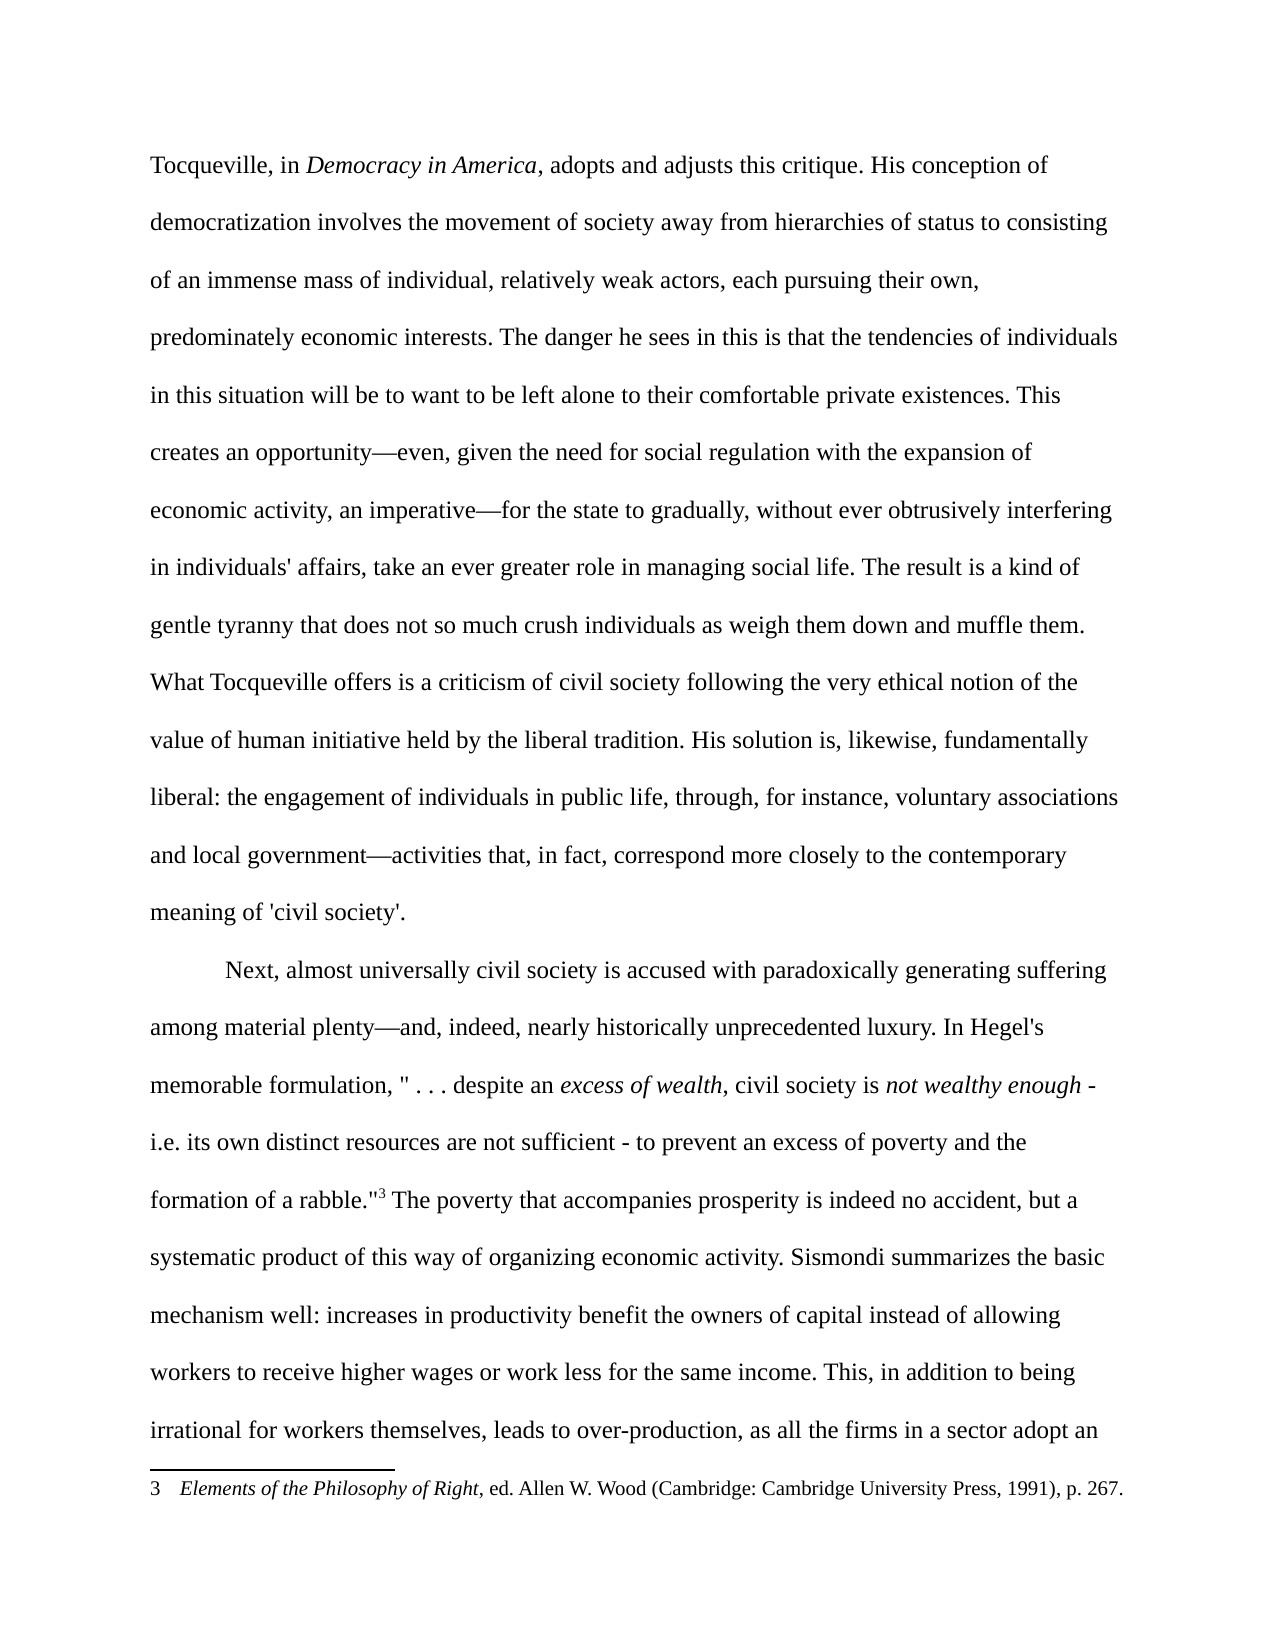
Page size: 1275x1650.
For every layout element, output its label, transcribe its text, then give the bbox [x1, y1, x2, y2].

text Next, almost universally civil society is accused with paradoxically generating suffering among material plenty—and, indeed, nearly historically unprecedented luxury. In Hegel's memorable formulation, " . . . despite an excess of wealth, civil society is not wealthy enough - i.e. its own distinct resources are not sufficient - to prevent an excess of poverty and the formation of a rabble." The poverty that accompanies prosperity is indeed no accident, but a systematic product of this way of organizing economic activity. Sismondi summarizes the basic mechanism well: increases in productivity benefit the owners of capital instead of allowing workers to receive higher wages or work less for the same income. This, in addition to being irrational for workers themselves, leads to over-production, as all the firms in a sector adopt an [150, 955, 1125, 1444]
text Elements of the Philosophy of Right, ed. Allen W. Wood (Cambridge: Cambridge University Press, 1991), p. 267. [150, 1476, 1125, 1500]
text Tocqueville, in Democracy in America, adopts and adjusts this critique. His conception of democratization involves the movement of society away from hierarchies of status to consisting of an immense mass of individual, relatively weak actors, each pursuing their own, predominately economic interests. The danger he sees in this is that the tendencies of individuals in this situation will be to want to be left alone to their comfortable private existences. This creates an opportunity—even, given the need for social regulation with the expansion of economic activity, an imperative—for the state to gradually, without ever obtrusively interfering in individuals' affairs, take an ever greater role in managing social life. The result is a kind of gentle tyranny that does not so much crush individuals as weigh them down and muffle them. What Tocqueville offers is a criticism of civil society following the very ethical notion of the value of human initiative held by the liberal tradition. His solution is, likewise, fundamentally liberal: the engagement of individuals in public life, through, for instance, voluntary associations and local government—activities that, in fact, correspond more closely to the contemporary meaning of 'civil society'. [150, 150, 1125, 926]
